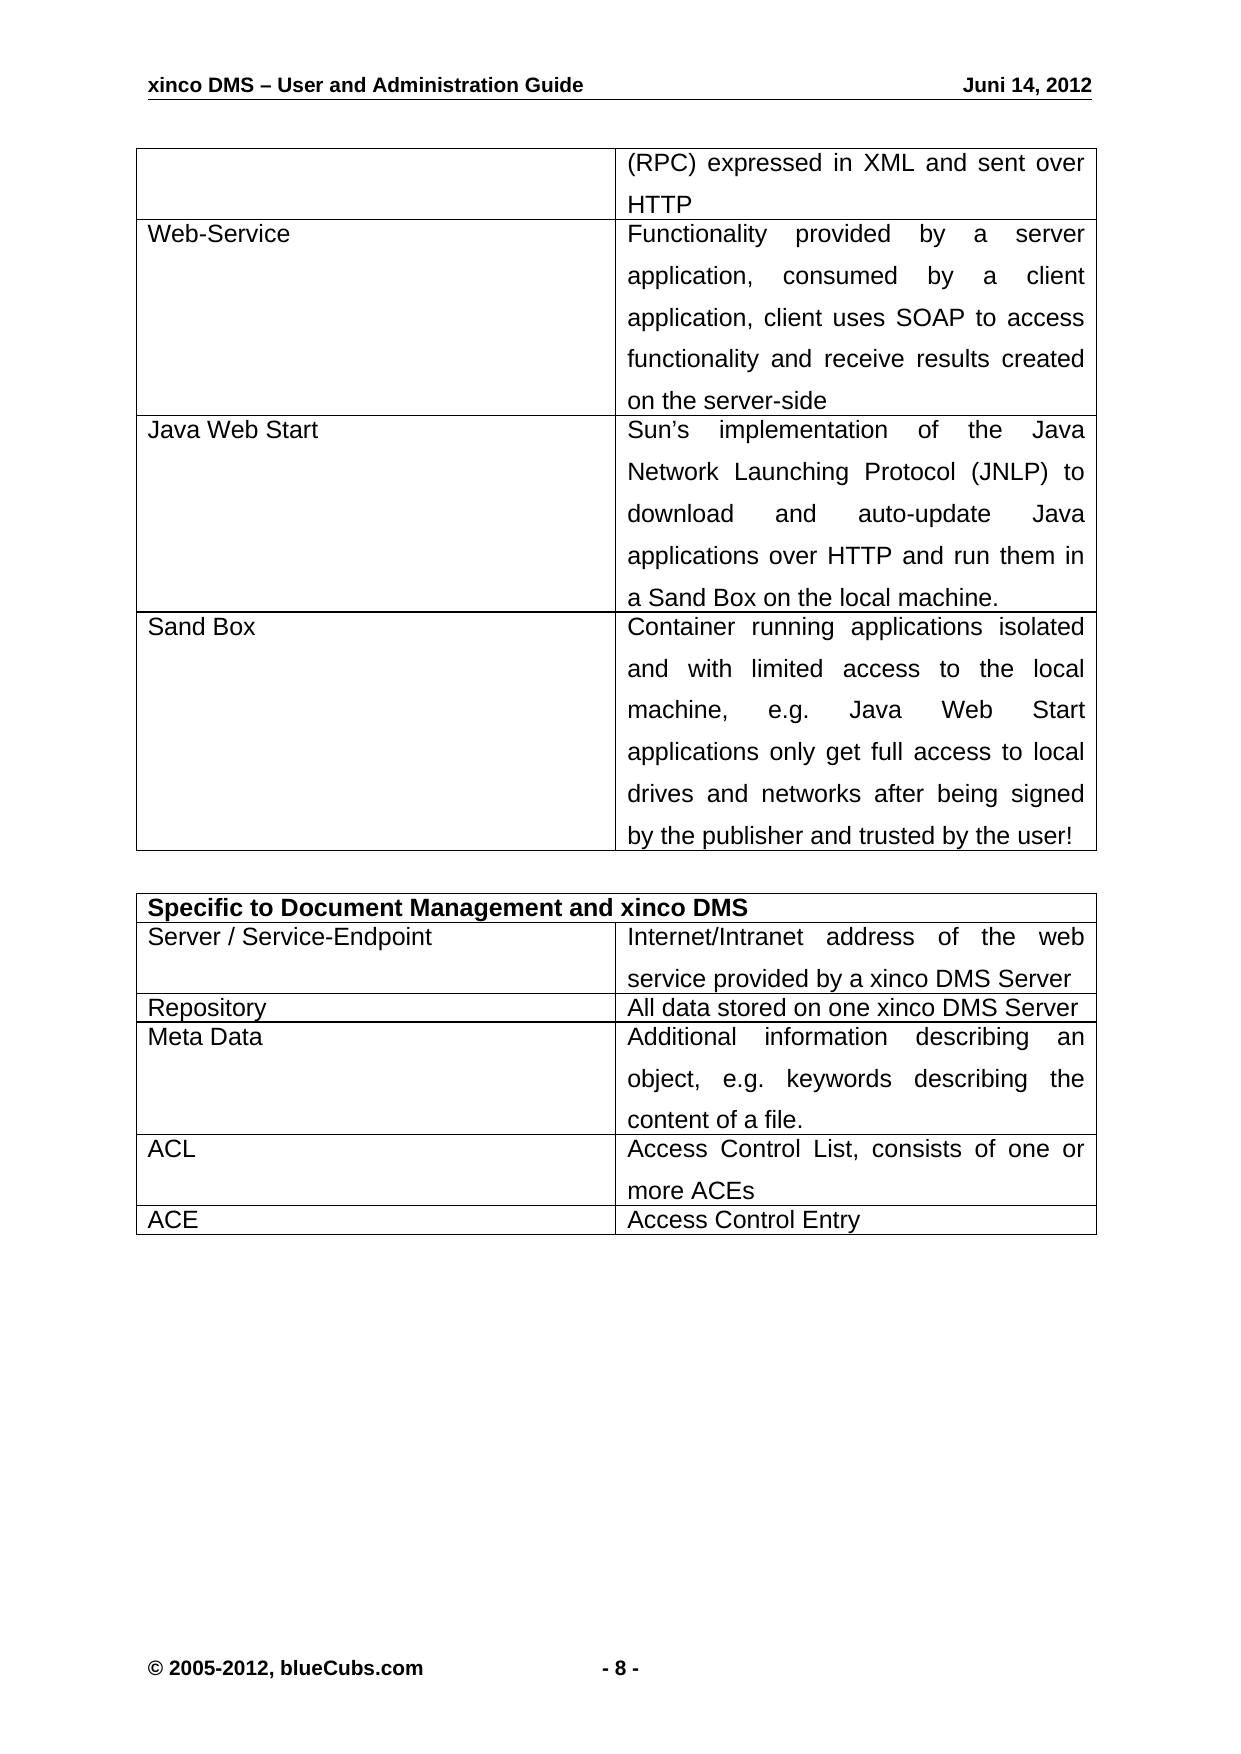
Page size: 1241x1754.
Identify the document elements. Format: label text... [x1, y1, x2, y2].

table_cell (RPC) expressed in XML and sent over HTTP [616, 149, 1096, 218]
table_cell Server / Service-Endpoint [137, 923, 615, 992]
table_cell Repository [137, 994, 615, 1021]
table_cell Additional information describing an object, e.g. keywords describing the content of a file. [616, 1023, 1096, 1134]
table_cell Container running applications isolated and with limited access to the local machine, e.g. Java Web Start applications only get full access to local drives and networks after being signed by the publisher and trusted by the user! [616, 613, 1096, 850]
table_cell Internet/Intranet address of the web service provided by a xinco DMS Server [616, 923, 1096, 992]
table_cell Sun’s implementation of the Java Network Launching Protocol (JNLP) to download and auto-update Java applications over HTTP and run them in a Sand Box on the local machine. [616, 416, 1096, 611]
table_header Specific to Document Management and xinco DMS [137, 894, 1096, 922]
table_cell ACE [137, 1206, 615, 1234]
table_cell ACL [137, 1135, 615, 1205]
table_cell Functionality provided by a server application, consumed by a client application, client uses SOAP to access functionality and receive results created on the server-side [616, 220, 1096, 415]
table_cell Meta Data [137, 1023, 615, 1134]
table_cell Access Control Entry [616, 1206, 1096, 1234]
table_cell Access Control List, consists of one or more ACEs [616, 1135, 1096, 1205]
table_cell Java Web Start [137, 416, 615, 611]
table_cell [137, 149, 615, 218]
table_cell Sand Box [137, 613, 615, 850]
table_cell All data stored on one xinco DMS Server [616, 994, 1096, 1021]
table_cell Web-Service [137, 220, 615, 415]
